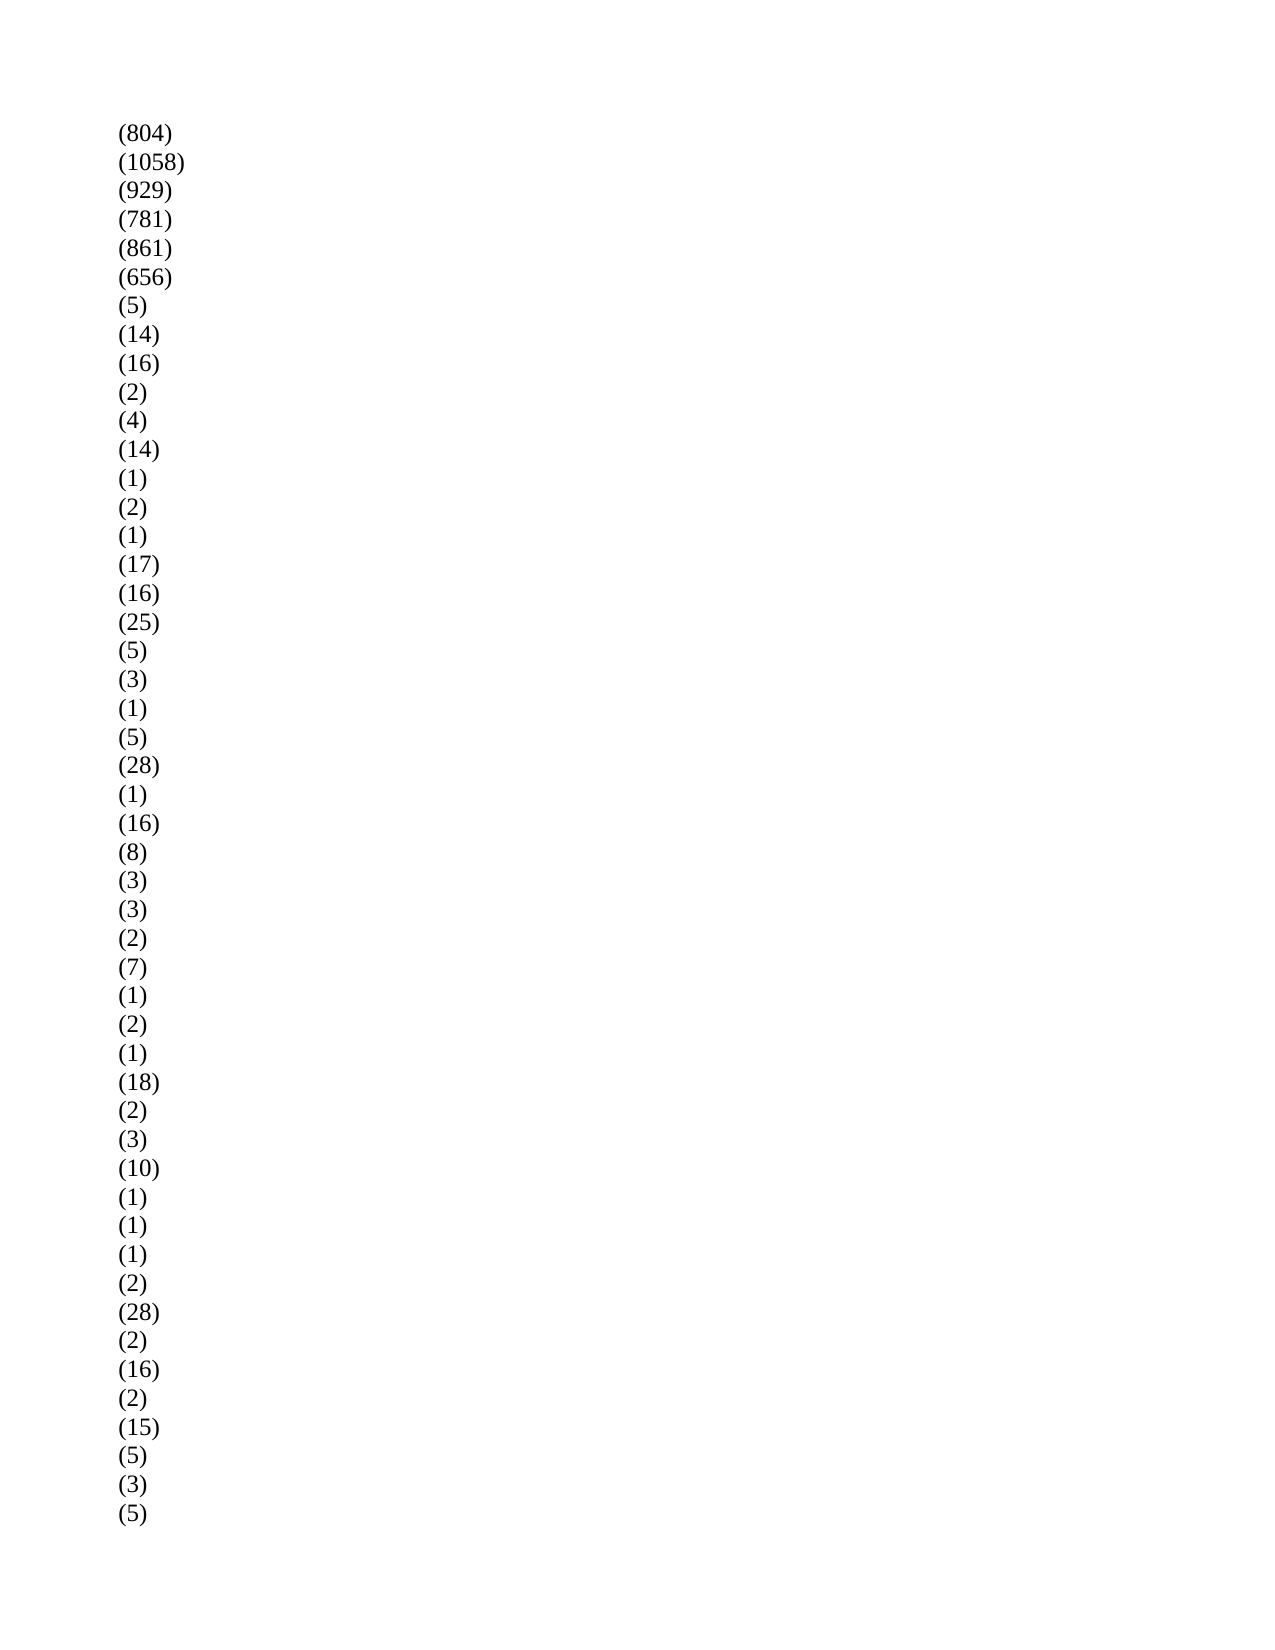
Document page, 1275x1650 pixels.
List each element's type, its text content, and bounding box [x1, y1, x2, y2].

text (28) [118, 1297, 1157, 1326]
text (781) [118, 204, 1157, 233]
text (2) [118, 1326, 1157, 1354]
text (1) [118, 779, 1157, 808]
text (18) [118, 1067, 1157, 1096]
text (25) [118, 607, 1157, 636]
text (1) [118, 1038, 1157, 1067]
text (804) [118, 118, 1157, 147]
text (14) [118, 434, 1157, 463]
text (3) [118, 1469, 1157, 1498]
text (14) [118, 319, 1157, 348]
text (1) [118, 1211, 1157, 1239]
text (16) [118, 808, 1157, 837]
text (3) [118, 894, 1157, 923]
text (16) [118, 1354, 1157, 1383]
text (10) [118, 1153, 1157, 1182]
text (2) [118, 1096, 1157, 1124]
text (1) [118, 1182, 1157, 1211]
text (656) [118, 262, 1157, 291]
text (2) [118, 377, 1157, 406]
text (2) [118, 1268, 1157, 1297]
text (1) [118, 1239, 1157, 1268]
text (5) [118, 636, 1157, 664]
text (2) [118, 492, 1157, 521]
text (1) [118, 693, 1157, 722]
text (17) [118, 549, 1157, 578]
text (1) [118, 463, 1157, 492]
text (5) [118, 722, 1157, 751]
text (3) [118, 866, 1157, 894]
text (2) [118, 1009, 1157, 1038]
text (15) [118, 1412, 1157, 1441]
text (16) [118, 578, 1157, 607]
text (929) [118, 176, 1157, 204]
text (2) [118, 1383, 1157, 1412]
text (28) [118, 751, 1157, 779]
text (3) [118, 1124, 1157, 1153]
text (7) [118, 952, 1157, 981]
text (8) [118, 837, 1157, 866]
text (16) [118, 348, 1157, 377]
text (2) [118, 923, 1157, 952]
text (5) [118, 1498, 1157, 1527]
text (5) [118, 291, 1157, 319]
text (4) [118, 406, 1157, 434]
text (1) [118, 981, 1157, 1009]
text (1058) [118, 147, 1157, 176]
text (1) [118, 521, 1157, 549]
text (861) [118, 233, 1157, 262]
text (3) [118, 664, 1157, 693]
text (5) [118, 1441, 1157, 1469]
